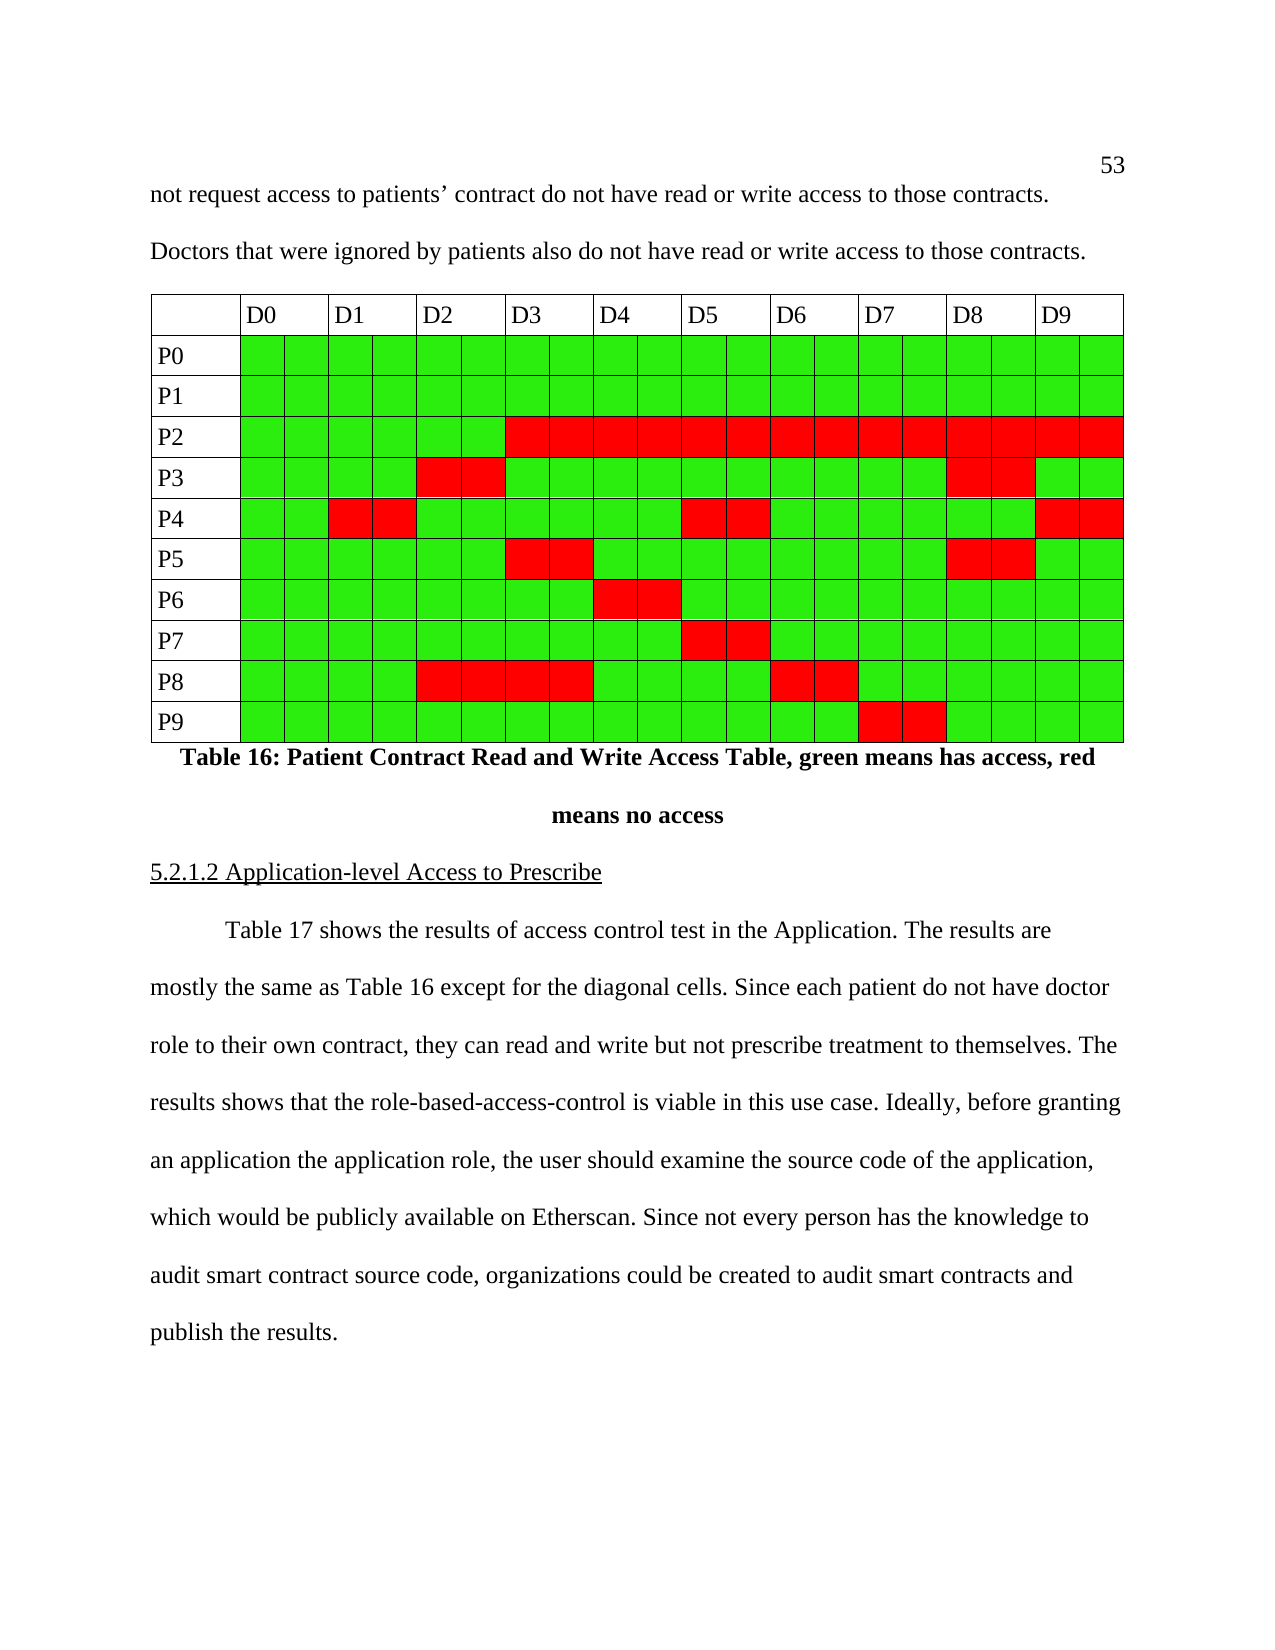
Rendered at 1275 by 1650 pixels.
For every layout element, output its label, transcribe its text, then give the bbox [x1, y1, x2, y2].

table_cell [1036, 376, 1079, 416]
table_cell [594, 499, 637, 538]
table_cell [462, 621, 505, 660]
table_cell [285, 661, 328, 701]
table_cell [329, 417, 372, 457]
table_cell [903, 376, 946, 416]
table_cell [859, 336, 902, 375]
table_cell [727, 661, 770, 701]
table_cell [682, 661, 726, 701]
table_cell [1036, 417, 1079, 457]
table_cell [594, 580, 637, 619]
table_cell [947, 702, 991, 742]
table_cell [241, 458, 284, 497]
table_cell [682, 539, 726, 579]
table_cell [638, 336, 681, 375]
table_cell [638, 702, 681, 742]
table_cell [285, 702, 328, 742]
table_cell [992, 621, 1035, 660]
table_cell P4 [152, 499, 240, 538]
table_cell [241, 539, 284, 579]
table_cell [241, 621, 284, 660]
table_cell [727, 539, 770, 579]
table_cell [815, 702, 858, 742]
table_cell [594, 336, 637, 375]
table_cell [506, 539, 549, 579]
table_cell [815, 376, 858, 416]
text Table 17 shows the results of access control test in the Application. The results are mostly the same as Table 16 except for the diagonal cells. Since each patient do not have doctor role to their own contract, they can read and write but not prescribe treatment to themselves. The results shows that the role-based-access-control is viable in this use case. Ideally, before granting an application the application role, the user should examine the source code of the application, which would be publicly available on Etherscan. Since not every person has the knowledge to audit smart contract source code, organizations could be created to audit smart contracts and publish the results. [150, 915, 1125, 1346]
table_cell [462, 702, 505, 742]
table_cell [594, 702, 637, 742]
table_cell [417, 661, 461, 701]
table_header [152, 295, 240, 334]
table_header D5 [682, 295, 770, 334]
table_cell [550, 458, 593, 497]
table_cell [727, 417, 770, 457]
table_cell [1036, 702, 1079, 742]
table_cell [815, 499, 858, 538]
table_cell [1036, 580, 1079, 619]
table_cell P1 [152, 376, 240, 416]
table_cell [506, 458, 549, 497]
table_cell [417, 417, 461, 457]
table_cell [1080, 702, 1123, 742]
table_cell [771, 499, 814, 538]
table_cell P7 [152, 621, 240, 660]
table_cell [329, 580, 372, 619]
title Table 16: Patient Contract Read and Write Access Table, green means has access, red means no access [150, 742, 1125, 828]
table_cell [859, 621, 902, 660]
table_cell [682, 417, 726, 457]
table_cell [638, 417, 681, 457]
table_cell [285, 458, 328, 497]
table_cell [682, 499, 726, 538]
table_cell [241, 417, 284, 457]
subtitle 5.2.1.2 Application-level Access to Prescribe [150, 857, 1125, 886]
table_cell [903, 702, 946, 742]
table_cell [550, 376, 593, 416]
table_cell [1080, 621, 1123, 660]
table_cell [992, 376, 1035, 416]
table_cell [638, 376, 681, 416]
table_cell [638, 661, 681, 701]
table_cell [373, 417, 416, 457]
table_cell [506, 376, 549, 416]
table_cell [329, 336, 372, 375]
table_cell [992, 336, 1035, 375]
table_cell [638, 458, 681, 497]
table_cell [550, 702, 593, 742]
table_cell [594, 621, 637, 660]
table_cell [815, 417, 858, 457]
table_cell [727, 621, 770, 660]
table_cell [638, 621, 681, 660]
table_cell P3 [152, 458, 240, 497]
table_cell [771, 376, 814, 416]
table_cell [417, 702, 461, 742]
table_cell [903, 417, 946, 457]
table_cell [1080, 539, 1123, 579]
table_cell [241, 702, 284, 742]
table_cell [1080, 417, 1123, 457]
table_cell [992, 539, 1035, 579]
table_cell [241, 336, 284, 375]
table_header D8 [947, 295, 1035, 334]
table_cell [682, 336, 726, 375]
table_cell [638, 539, 681, 579]
table_cell [947, 539, 991, 579]
table_cell [727, 580, 770, 619]
table_cell [373, 661, 416, 701]
table_cell [329, 376, 372, 416]
table_cell [285, 376, 328, 416]
table_cell [506, 580, 549, 619]
table_cell [682, 376, 726, 416]
table_cell [992, 661, 1035, 701]
table_cell [903, 499, 946, 538]
table_cell [771, 580, 814, 619]
table_cell P6 [152, 580, 240, 619]
table_cell [594, 376, 637, 416]
table_cell [903, 621, 946, 660]
table_cell [859, 458, 902, 497]
table_header D1 [329, 295, 416, 334]
table_cell [594, 539, 637, 579]
table_header D9 [1036, 295, 1123, 334]
table_cell [1036, 499, 1079, 538]
table_cell [859, 499, 902, 538]
table_cell [682, 621, 726, 660]
table_header D0 [241, 295, 328, 334]
table_cell [771, 661, 814, 701]
table_cell [241, 661, 284, 701]
table_cell [859, 539, 902, 579]
table_cell [859, 661, 902, 701]
table_cell [992, 499, 1035, 538]
table_cell [682, 702, 726, 742]
table_cell [373, 376, 416, 416]
table_cell [682, 580, 726, 619]
table_cell [727, 336, 770, 375]
table_header D4 [594, 295, 681, 334]
table_cell [1080, 376, 1123, 416]
table_cell [947, 580, 991, 619]
table_cell [550, 417, 593, 457]
table_cell [373, 458, 416, 497]
table_cell [417, 458, 461, 497]
table_cell [462, 499, 505, 538]
table_header D3 [506, 295, 593, 334]
table_cell [373, 702, 416, 742]
table_cell [1080, 499, 1123, 538]
table_cell [947, 336, 991, 375]
table_cell [771, 336, 814, 375]
table_cell [329, 458, 372, 497]
table_cell [241, 499, 284, 538]
table_cell [1080, 580, 1123, 619]
table_cell [638, 499, 681, 538]
table_cell [506, 621, 549, 660]
table_cell [285, 499, 328, 538]
table_cell [285, 336, 328, 375]
table_cell [373, 539, 416, 579]
table_cell [285, 539, 328, 579]
table_cell [815, 458, 858, 497]
table_cell [992, 580, 1035, 619]
table_cell [638, 580, 681, 619]
table_cell [727, 499, 770, 538]
text not request access to patients’ contract do not have read or write access to those contracts. Doctors that were ignored by patients also do not have read or write access to those contracts. [150, 179, 1125, 265]
table_cell [417, 499, 461, 538]
table_cell [550, 661, 593, 701]
table_cell [1080, 661, 1123, 701]
table_cell [815, 336, 858, 375]
table_cell [594, 417, 637, 457]
table_cell [771, 417, 814, 457]
table_cell P9 [152, 702, 240, 742]
table_cell P2 [152, 417, 240, 457]
table_cell [462, 580, 505, 619]
table_cell [771, 702, 814, 742]
table_cell [417, 580, 461, 619]
table_cell [594, 661, 637, 701]
table_cell [947, 458, 991, 497]
table_cell [947, 376, 991, 416]
table_cell [859, 580, 902, 619]
table_cell [815, 539, 858, 579]
table_cell [771, 458, 814, 497]
table_cell [903, 661, 946, 701]
table_header D2 [417, 295, 505, 334]
table_cell [771, 539, 814, 579]
table_header D6 [771, 295, 858, 334]
table_cell [727, 702, 770, 742]
table_cell [329, 702, 372, 742]
table_cell P0 [152, 336, 240, 375]
table_cell [329, 499, 372, 538]
table_cell [992, 702, 1035, 742]
table_cell [815, 661, 858, 701]
table_cell [815, 580, 858, 619]
table_cell [462, 539, 505, 579]
table_cell [462, 661, 505, 701]
table_cell [1036, 458, 1079, 497]
table_cell [462, 417, 505, 457]
table_cell [727, 376, 770, 416]
table_cell [682, 458, 726, 497]
table_cell [417, 539, 461, 579]
table_cell [373, 499, 416, 538]
table_cell [859, 417, 902, 457]
table_cell [241, 376, 284, 416]
table_cell [859, 376, 902, 416]
table_cell [329, 539, 372, 579]
table_cell [947, 417, 991, 457]
table_cell [417, 376, 461, 416]
table_cell [506, 336, 549, 375]
table_cell [771, 621, 814, 660]
table_cell [550, 336, 593, 375]
table_cell [859, 702, 902, 742]
table_cell [550, 580, 593, 619]
table_cell [1036, 661, 1079, 701]
table_cell [285, 621, 328, 660]
table_cell [903, 458, 946, 497]
table_cell [1036, 336, 1079, 375]
table_cell [506, 499, 549, 538]
table_cell [285, 417, 328, 457]
table_cell [992, 458, 1035, 497]
table_cell [373, 621, 416, 660]
table_cell [241, 580, 284, 619]
table_cell [1080, 458, 1123, 497]
table_cell [506, 661, 549, 701]
table_cell [506, 417, 549, 457]
table_cell [417, 336, 461, 375]
table_cell [1080, 336, 1123, 375]
table_cell [285, 580, 328, 619]
table_cell [992, 417, 1035, 457]
table_cell [550, 499, 593, 538]
table_cell [462, 336, 505, 375]
table_cell [815, 621, 858, 660]
table_cell [329, 661, 372, 701]
table_cell [903, 336, 946, 375]
table_cell [903, 539, 946, 579]
table_cell [550, 539, 593, 579]
table_cell [373, 580, 416, 619]
table_cell [903, 580, 946, 619]
table_cell [1036, 539, 1079, 579]
table_cell [947, 661, 991, 701]
table_cell [329, 621, 372, 660]
table_cell [462, 458, 505, 497]
table_cell [506, 702, 549, 742]
table_cell [462, 376, 505, 416]
table_cell [417, 621, 461, 660]
table_cell [1036, 621, 1079, 660]
table_cell P5 [152, 539, 240, 579]
table_header D7 [859, 295, 946, 334]
table_cell [947, 499, 991, 538]
table_cell [550, 621, 593, 660]
table_cell P8 [152, 661, 240, 701]
table_cell [594, 458, 637, 497]
table_cell [947, 621, 991, 660]
table_cell [727, 458, 770, 497]
table_cell [373, 336, 416, 375]
